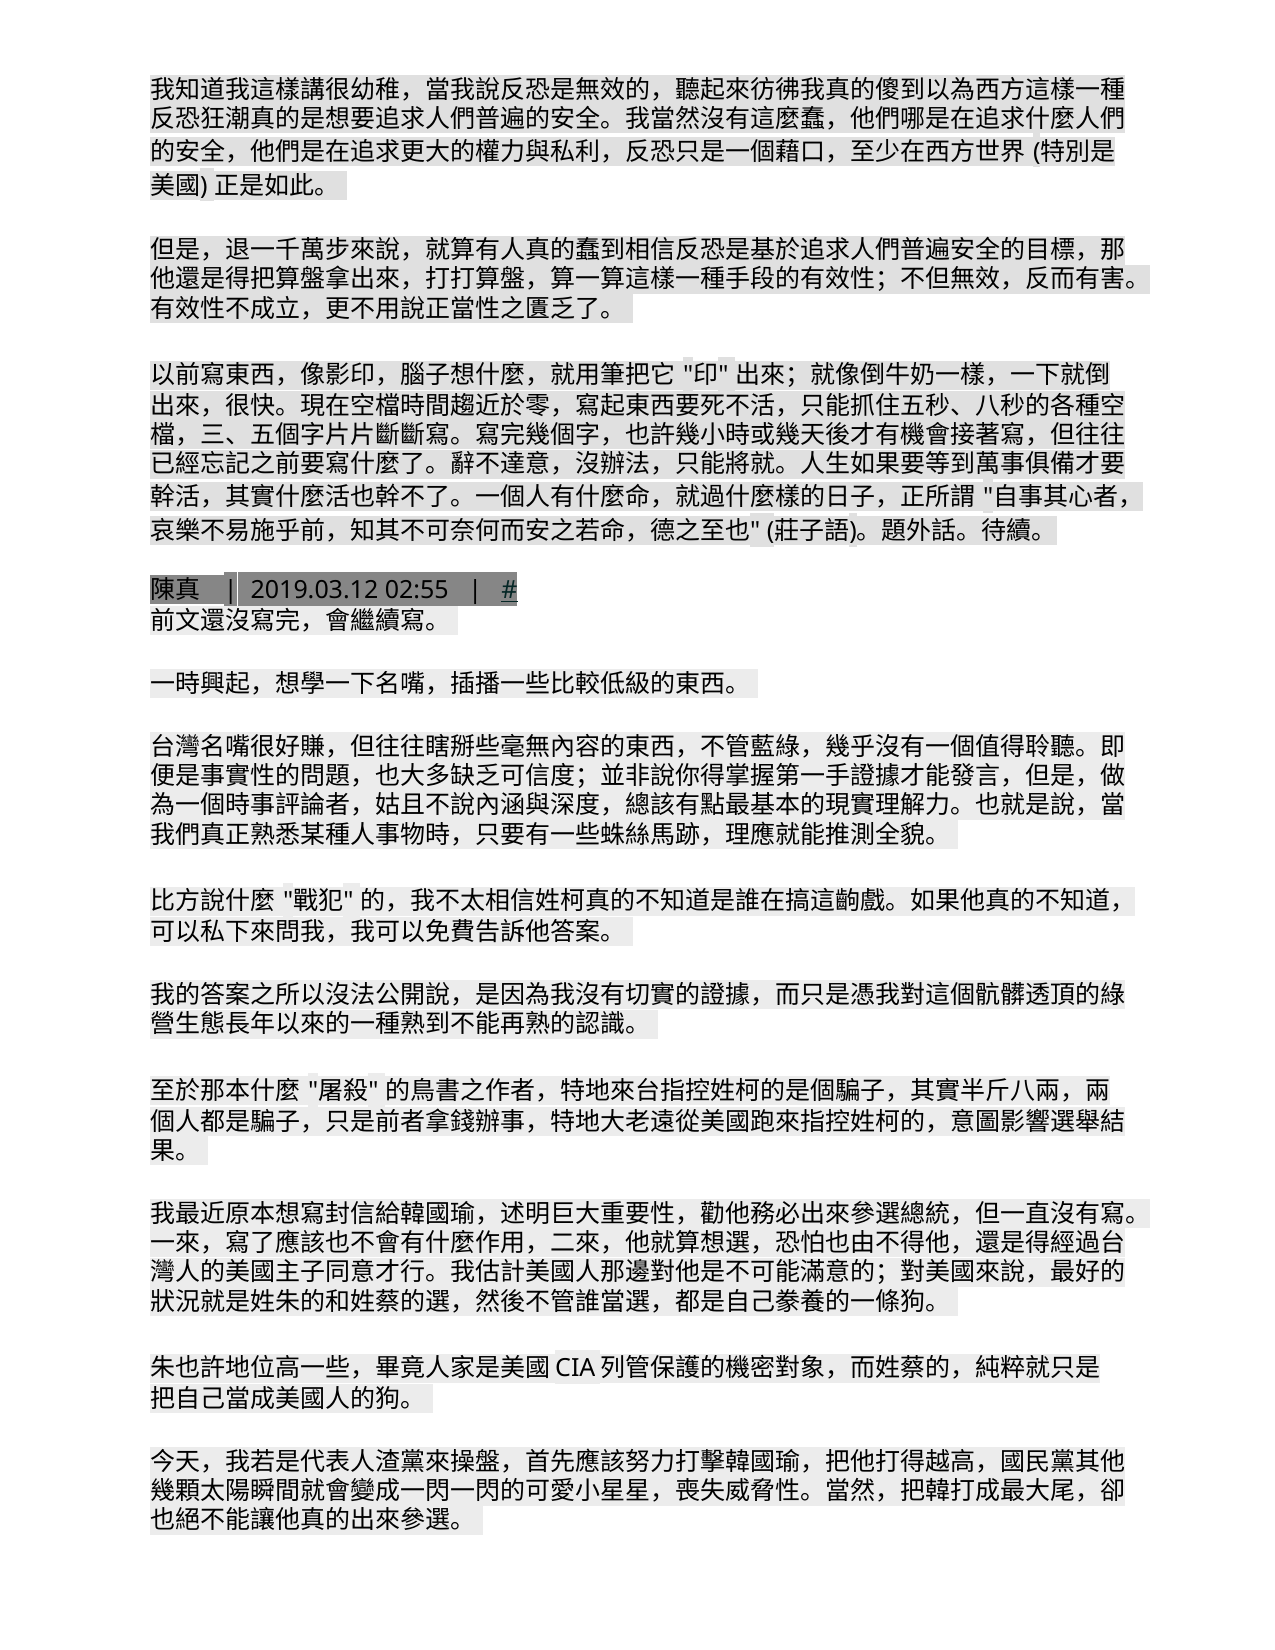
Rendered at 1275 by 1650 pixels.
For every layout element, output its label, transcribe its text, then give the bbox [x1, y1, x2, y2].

text 陳真 | 2019.03.12 02:55 | # [150, 572, 1125, 606]
text 前文還沒寫完，會繼續寫。 一時興起，想學一下名嘴，插播一些比較低級的東西。 台灣名嘴很好賺，但往往瞎掰些毫無內容的東西，不管藍綠，幾乎沒有一個值得聆聽。即便是事實性的問題，也大多缺乏可信度；並非說你得掌握第一手證據才能發言，但是，做為一個時事評論者，姑且不說內涵與深度，總該有點最基本的現實理解力。也就是說，當我們真正熟悉某種人事物時，只要有一些蛛絲馬跡，理應就能推測全貌。 比方說什麼 "戰犯" 的，我不太相信姓柯真的不知道是誰在搞這齣戲。如果他真的不知道，可以私下來問我，我可以免費告訴他答案。 我的答案之所以沒法公開說，是因為我沒有切實的證據，而只是憑我對這個骯髒透頂的綠營生態長年以來的一種熟到不能再熟的認識。 至於那本什麼 "屠殺" 的鳥書之作者，特地來台指控姓柯的是個騙子，其實半斤八兩，兩個人都是騙子，只是前者拿錢辦事，特地大老遠從美國跑來指控姓柯的，意圖影響選舉結果。 我最近原本想寫封信給韓國瑜，述明巨大重要性，勸他務必出來參選總統，但一直沒有寫。一來，寫了應該也不會有什麼作用，二來，他就算想選，恐怕也由不得他，還是得經過台灣人的美國主子同意才行。我估計美國人那邊對他是不可能滿意的；對美國來說，最好的狀況就是姓朱的和姓蔡的選，然後不管誰當選，都是自己豢養的一條狗。 朱也許地位高一些，畢竟人家是美國CIA列管保護的機密對象，而姓蔡的，純粹就只是把自己當成美國人的狗。 今天，我若是代表人渣黨來操盤，首先應該努力打擊韓國瑜，把他打得越高，國民黨其他幾顆太陽瞬間就會變成一閃一閃的可愛小星星，喪失威脅性。當然，把韓打成最大尾，卻也絕不能讓他真的出來參選。 打完韓，接下來就是打柯。這部份的打擊工作，美國主子那邊應該也會配合演出。重點是：柯絕對打不大，而是越打越小，因為柯的氣勢原本就是虛擬的，操弄出來的，就像屁，像氣體，隨時都可能消散。而且，他一大半支持者事實上姓綠。因此，柯只會越打越小。 當柯越打越小時，韓也就同時失去了眾星拱太陽不可或缺的必要性與魅力。同時，隨著韓的根本重要性降低，藍營幾顆小太陽之中，會有一顆慢慢被養大，大到足以讓柯也出局。 於是，接下來這盤棋就只剩朱、英兩人了。這時候，只要發揮人渣黨抹黑造謠努力炒作仇中反華愛台灣的驚人功力，然後最後再搞幾齣你現在絕不可能猜得到的奧步，並且和柯談利益條件交換，雙方進行合作，馬上就很有可能反敗為勝。 我還可以講得更專業一些，不過，我平常不太喜歡以這樣的方式理解事情，畢竟我從不做預測。短線預測往往會失真，但長線趨勢描述卻相對可靠。我看到的趨勢是：台灣所謂偉大的民主選舉，始終就是這條美國狗和那條美國狗之間的選舉。不過，這個長達六、七十年的殖民宿命，也許終究有可能改變。這也是為什麼我一直想略盡棉薄，想勸進韓國瑜勇於擔當大任的原因。 陳真 2019 03. 12. =================== 柯文哲嗆綠營交出戰犯 吳祥輝提二問題回敬 2019年01月26日 中時電子報 郭匡超/綜合報導 九合一選戰白綠選後是否重啟合作。台北市長柯文哲接受電視節目專訪時被問到此事，隔空向民進黨喊話「戰犯先交出來」，戰犯不交出來談什麼合作。柯24日受訪表示，民進黨不交出來他怎麼知道是誰。（王英豪攝） 台北市長柯文哲日前受訪對綠白可否重啟合作話題，提出條件說。他特別指出，去年「葛特曼事件」引發議論，蝴蝶蘭文創負責人吳祥輝出面嗆柯只是打手，背後幕後誰出資？誰主謀？。柯文哲直言「不把戰犯交出來，談什麼合作」。對此，打手的吳祥輝在臉書挑釁柯文哲：「您是開始想念伊森了嗎？什麼時候跨海提告呀？」 去年選前，吳祥輝取得葛特曼著作《屠殺》中文版授權，還將葛特曼本人邀請來台開國際記者會，直指柯文哲涉入大陸活摘器官行為，葛特曼還批柯是「Liar（騙子）」。柯文哲表示，這很清楚是有計畫的行動，一定有人出錢、有人籌劃，所以，綠白可否重啟合作要「先把戰犯交出來」。柯強調，就算不是民進黨員，也要把名字交出來。 [150, 606, 1125, 1569]
text (續 2019. 03. 11) 3. 手段與目的 手段是重要的，因為它將直接影響目的。倒過來說更是如此，目的決定了手段的可能性。 人們常把手段和目的一分為二，但這樣一種區分其實相當獨斷，彷彿兩者各自獨立，事實上卻非如此。我倒寧可這樣看： 當目的確立之後，目的其實已經預設或蘊涵了手段的範圍與可能性。 就如同當你想擦乾淨一張桌子，那麼，一塊髒抹布肯定是行不通的；就如同一群不擇手段貪婪無度的人渣不可能改革社會一樣。同理，當你想追求社會的和平與穩定發展，那麼，帶著明顯不公平、不公正或不正當的任何手段、制度或環境，永遠也不可能達成目標。 甘地說得對，只要方法對了，遲早我們就會走到目的地。一行禪師說得更入骨，他在談到美國之四處侵略、致力於消滅所有敵人(所謂恐怖份子)時，如此說道："你不可能安全，除非所有人都安全"。 姑且先不說那些所謂壞人或恐怖份子是否真的那麼壞那麼恐怖，一行禪師的說法依然成立，"你不可能安全，除非所有人都安全"，要不然就是你得把我們全部殺死，你才有可能安全。問題是，有可能殺死所有敵人嗎？敵人只會越殺越多，不會越殺越少。你沒看過周星馳的 "功夫" 嗎？"殺了一個我，還有千千萬萬個我。" 很多不好的事，往往在一種大招牌底下被縱容，例如愛國，例如國家安全。愛國很好，國家安全誰會反對呢？但這些美妙說詞或偉大目標卻不足以合理化一切手段。義和團也很愛國啊，但愛之卻適足以害之。因此，當我們檢討手段的正當性時，並不必然是在質疑目標的存在價值。但是，許多時候，質疑手段者，往往馬上會被扣上一堆大帽子，甚至視為敵人。 我很喜歡古希臘醫師希波克拉底的醫師誓詞裏頭的一句話：“ First, do no harm”。這話其實很不好翻譯，意思是說："首先最重要的是，別造成傷害。" 我如果醫術太差，沒法幫你，但我至少不會故意傷害你。醫師開藥或開刀治病，除了考慮療效，更應考慮副作用。別說醫師，每個人恐怕都該把這誓詞謹記在心。幫不上忙就算了，可別幫倒忙。 就算不談手段本身的絕對價值，光是從效益主義(utilitarianism)的相對觀點來計算，手段從來都不是什麼不可質疑的東西。就跟開藥給病人吃一樣，藥物怎麼開是有爭議的，你得考慮利害得失。 自從美國自導自演所謂911的恐怖攻擊之後，"反恐" 頓時成為一種熱門辭彙，每個國家聽了都很高興，紛紛向美國效法，成立所謂反恐小組或制定所謂反恐政策，藉以大開殺戒，或大肆侵害人權。中國如此，俄國更是如此，所謂老牌民主國家--英國，一樣藉機打壓異己；白人民眾針對亞州移民或遊客之種族攻擊，更是明顯惡化，每年數以萬計。甚至連劍橋學生去學校圖書館借閱幾本有關所謂恐怖份子的訓練手冊，都能因此被退學並移送偵辦。 二、三十年前，很少聽聞什麼恐怖攻擊或人肉自殺炸彈，但是，隨著所謂反恐，越反越恐，恐怖攻擊竟然變成一種每天必然發生的事，毫無新聞性可言。 這說明了一件事，反恐是無效的，不但無效，反而使得人們的生存環境比過去更加不安全，人們自身的權益也比以往受到更大的傷害與剝奪。 我知道我這樣講很幼稚，當我說反恐是無效的，聽起來彷彿我真的傻到以為西方這樣一種反恐狂潮真的是想要追求人們普遍的安全。我當然沒有這麼蠢，他們哪是在追求什麼人們的安全，他們是在追求更大的權力與私利，反恐只是一個藉口，至少在西方世界 (特別是美國) 正是如此。 但是，退一千萬步來說，就算有人真的蠢到相信反恐是基於追求人們普遍安全的目標，那他還是得把算盤拿出來，打打算盤，算一算這樣一種手段的有效性；不但無效，反而有害。有效性不成立，更不用說正當性之匱乏了。 以前寫東西，像影印，腦子想什麼，就用筆把它 "印" 出來；就像倒牛奶一樣，一下就倒出來，很快。現在空檔時間趨近於零，寫起東西要死不活，只能抓住五秒、八秒的各種空檔，三、五個字片片斷斷寫。寫完幾個字，也許幾小時或幾天後才有機會接著寫，但往往已經忘記之前要寫什麼了。辭不達意，沒辦法，只能將就。人生如果要等到萬事俱備才要幹活，其實什麼活也幹不了。一個人有什麼命，就過什麼樣的日子，正所謂 "自事其心者，哀樂不易施乎前，知其不可奈何而安之若命，德之至也" (莊子語)。題外話。待續。 [150, 75, 1125, 547]
